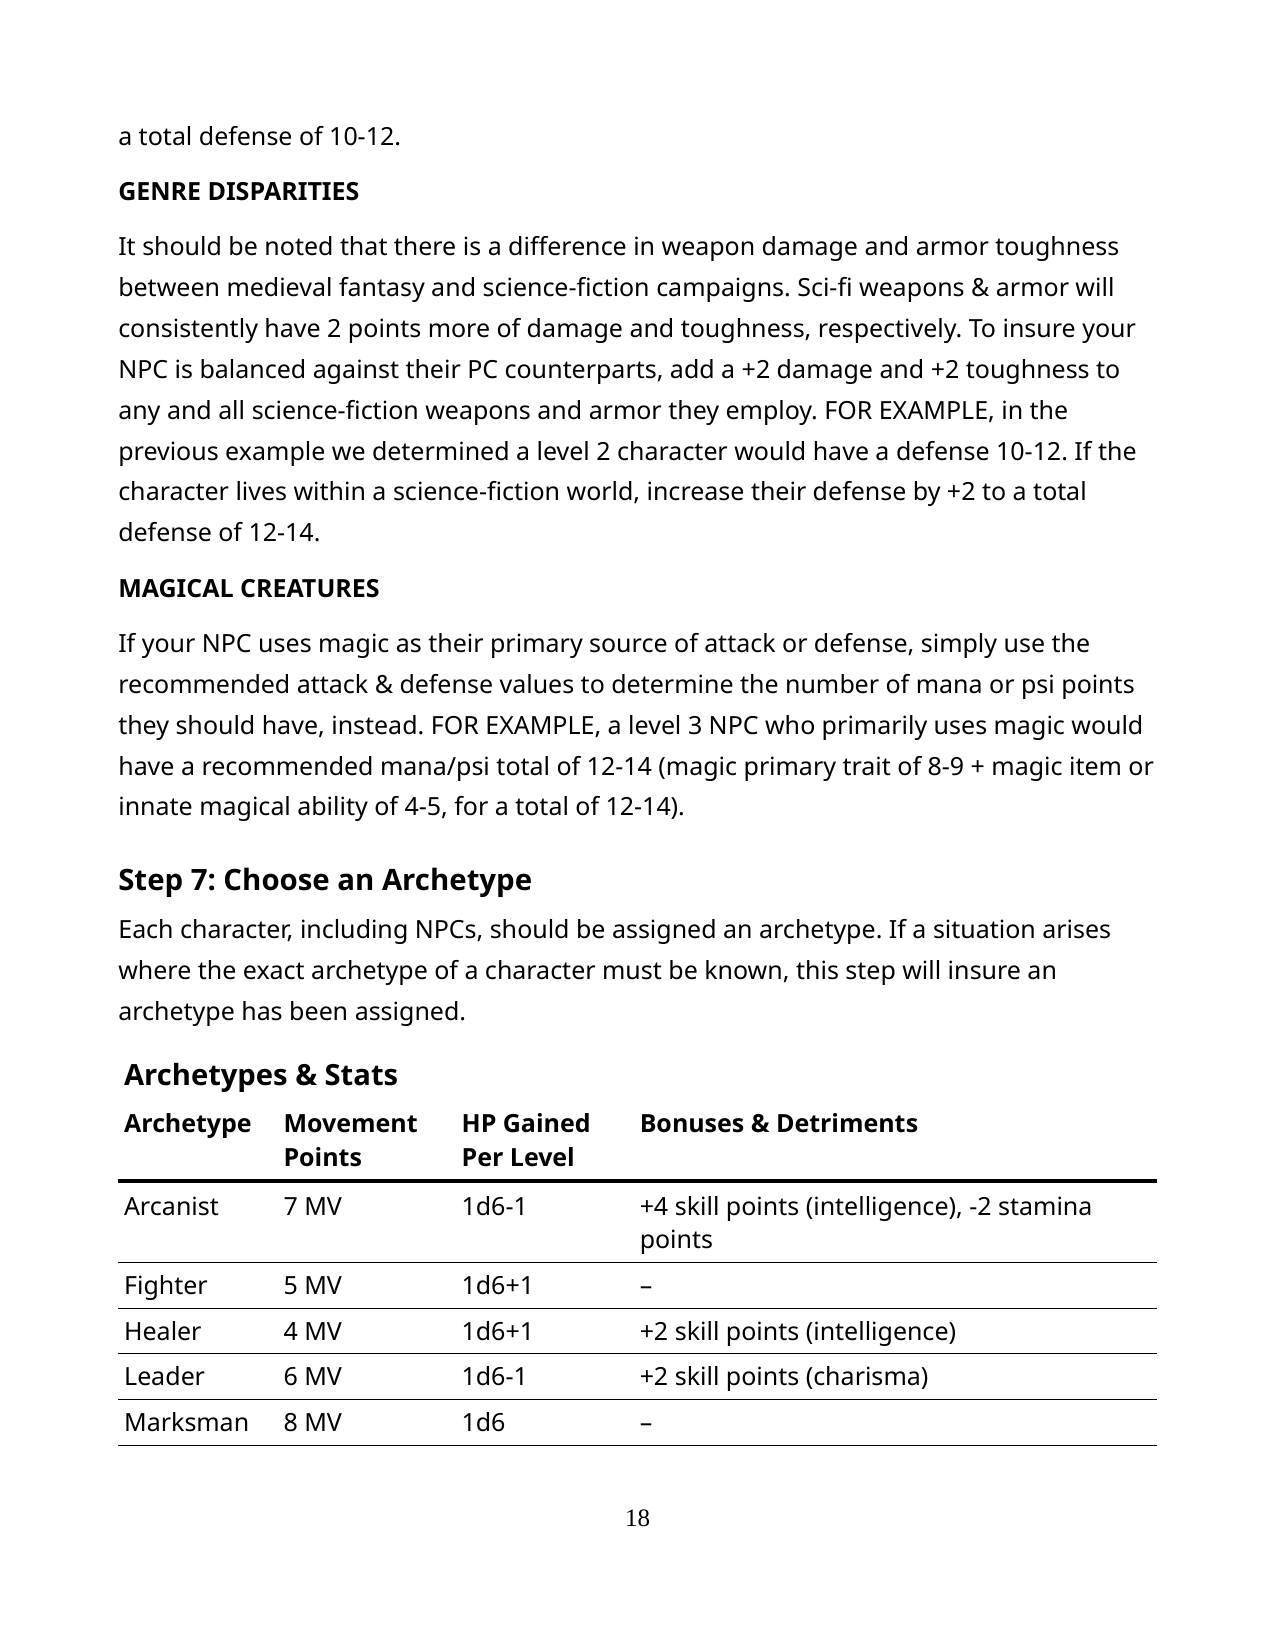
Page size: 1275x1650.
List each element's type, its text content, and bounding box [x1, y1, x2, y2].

table_cell 6 MV [278, 1354, 456, 1399]
table_cell HP Gained Per Level [456, 1100, 634, 1179]
table_cell Fighter [118, 1263, 277, 1308]
text a total defense of 10-12. [118, 118, 1157, 152]
text Each character, including NPCs, should be assigned an archetype. If a situation arises where the exact archetype of a character must be known, this step will insure an archetype has been assigned. [118, 911, 1157, 1027]
table_cell Leader [118, 1354, 277, 1399]
text If your NPC uses magic as their primary source of attack or defense, simply use the recommended attack & defense values to determine the number of mana or psi points they should have, instead. FOR EXAMPLE, a level 3 NPC who primarily uses magic would have a recommended mana/psi total of 12-14 (magic primary trait of 8-9 + magic item or innate magical ability of 4-5, for a total of 12-14). [118, 626, 1157, 823]
table_cell 1d6-1 [456, 1354, 634, 1399]
table_cell 8 MV [278, 1400, 456, 1444]
table_cell +2 skill points (charisma) [634, 1354, 1157, 1399]
table_cell Marksman [118, 1400, 277, 1444]
table_cell 1d6-1 [456, 1183, 634, 1262]
subtitle Step 7: Choose an Archetype [118, 859, 1157, 899]
table_cell 1d6+1 [456, 1263, 634, 1308]
table_cell Archetype [118, 1100, 277, 1179]
table_cell Arcanist [118, 1183, 277, 1262]
table_cell 5 MV [278, 1263, 456, 1308]
table_cell 1d6 [456, 1400, 634, 1444]
text GENRE DISPARITIES [118, 173, 1157, 208]
table_cell Movement Points [278, 1100, 456, 1179]
table_cell Healer [118, 1309, 277, 1353]
table_cell 7 MV [278, 1183, 456, 1262]
table_cell – [634, 1400, 1157, 1444]
table_cell 1d6+1 [456, 1309, 634, 1353]
table_cell 4 MV [278, 1309, 456, 1353]
table_cell – [634, 1263, 1157, 1308]
table_header Archetypes & Stats [118, 1049, 1157, 1100]
table_cell +2 skill points (intelligence) [634, 1309, 1157, 1353]
table_cell Bonuses & Detriments [634, 1100, 1157, 1179]
table_cell +4 skill points (intelligence), -2 stamina points [634, 1183, 1157, 1262]
text MAGICAL CREATURES [118, 570, 1157, 604]
text It should be noted that there is a difference in weapon damage and armor toughness between medieval fantasy and science-fiction campaigns. Sci-fi weapons & armor will consistently have 2 points more of damage and toughness, respectively. To insure your NPC is balanced against their PC counterparts, add a +2 damage and +2 toughness to any and all science-fiction weapons and armor they employ. FOR EXAMPLE, in the previous example we determined a level 2 character would have a defense 10-12. If the character lives within a science-fiction world, increase their defense by +2 to a total defense of 12-14. [118, 229, 1157, 549]
